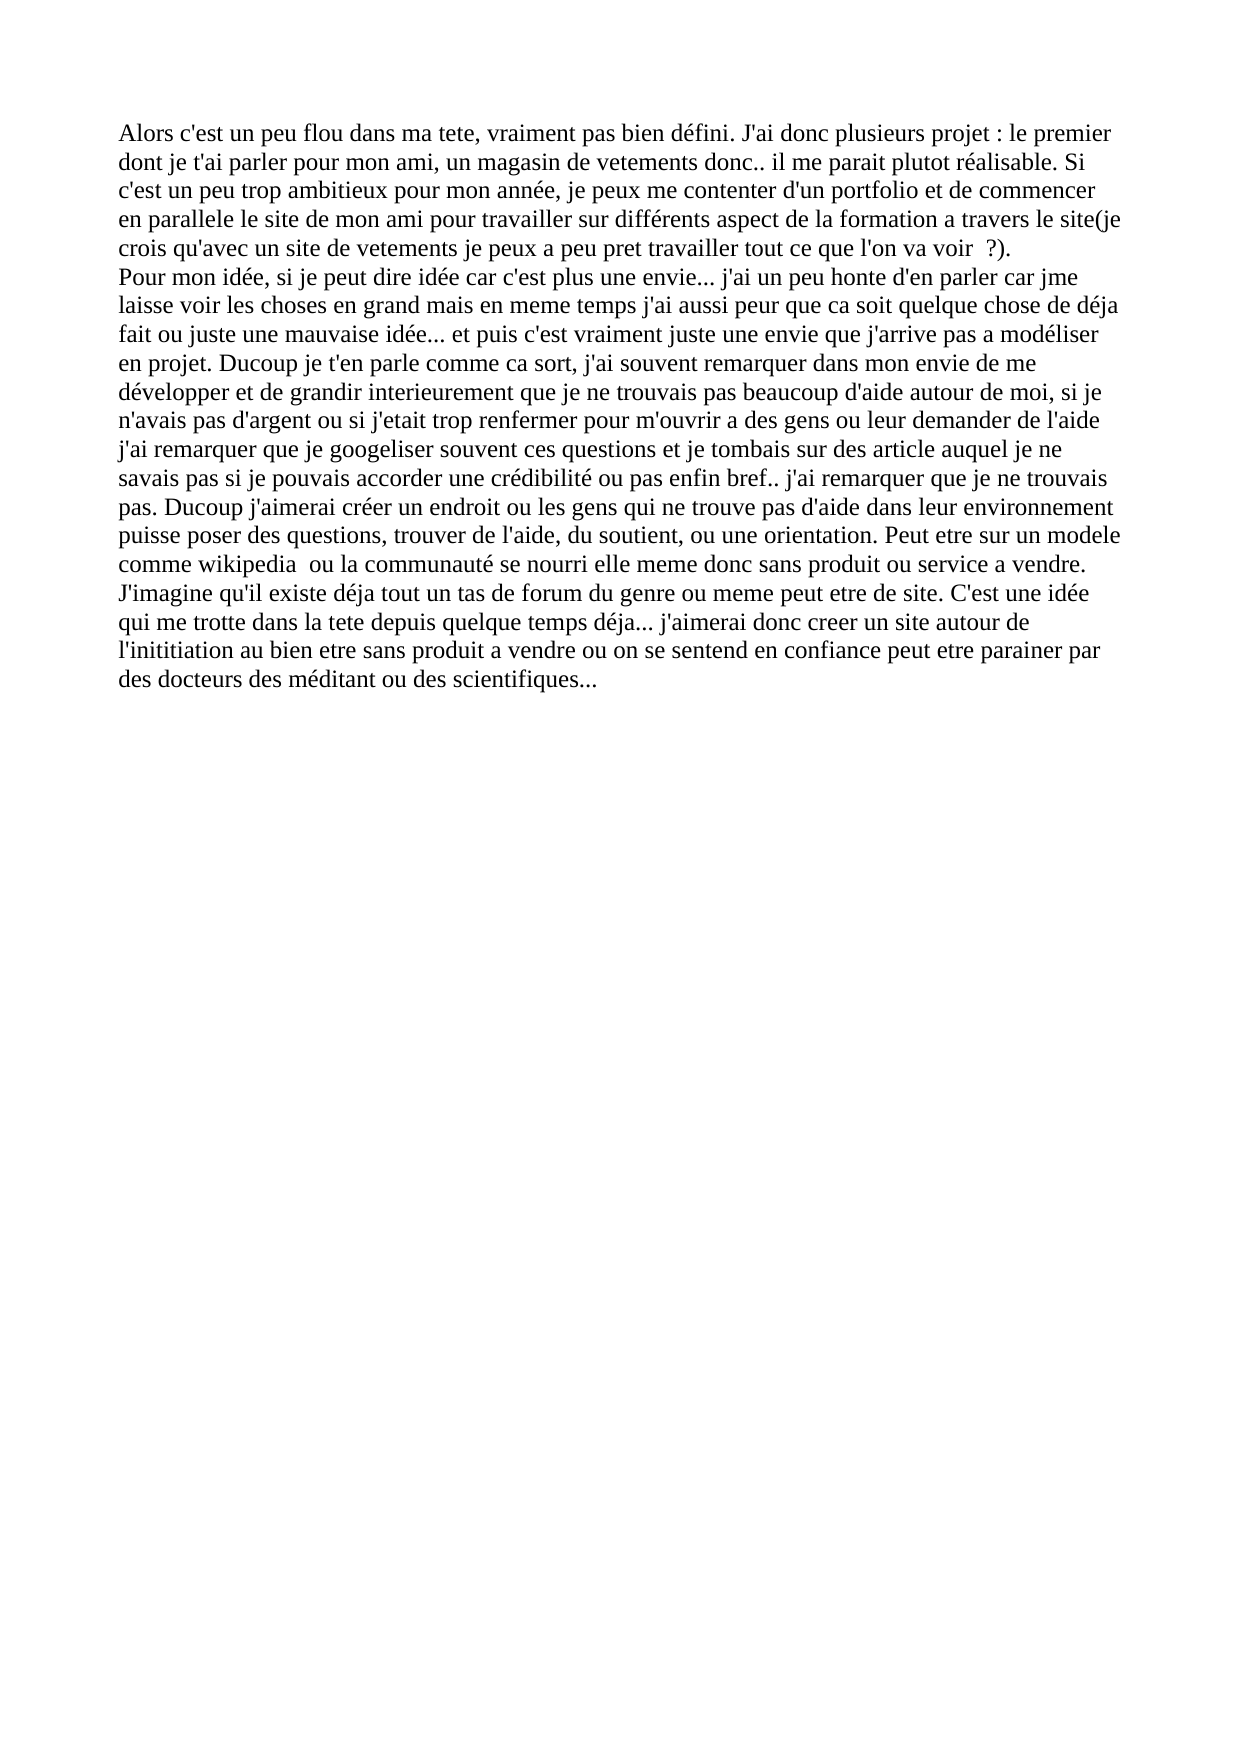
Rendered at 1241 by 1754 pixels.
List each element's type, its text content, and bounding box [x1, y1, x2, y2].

text Pour mon idée, si je peut dire idée car c'est plus une envie... j'ai un peu honte d'en parler car jme laisse voir les choses en grand mais en meme temps j'ai aussi peur que ca soit quelque chose de déja fait ou juste une mauvaise idée... et puis c'est vraiment juste une envie que j'arrive pas a modéliser en projet. Ducoup je t'en parle comme ca sort, j'ai souvent remarquer dans mon envie de me développer et de grandir interieurement que je ne trouvais pas beaucoup d'aide autour de moi, si je n'avais pas d'argent ou si j'etait trop renfermer pour m'ouvrir a des gens ou leur demander de l'aide j'ai remarquer que je googeliser souvent ces questions et je tombais sur des article auquel je ne savais pas si je pouvais accorder une crédibilité ou pas enfin bref.. j'ai remarquer que je ne trouvais pas. Ducoup j'aimerai créer un endroit ou les gens qui ne trouve pas d'aide dans leur environnement puisse poser des questions, trouver de l'aide, du soutient, ou une orientation. Peut etre sur un modele comme wikipedia ou la communauté se nourri elle meme donc sans produit ou service a vendre. J'imagine qu'il existe déja tout un tas de forum du genre ou meme peut etre de site. C'est une idée qui me trotte dans la tete depuis quelque temps déja... j'aimerai donc creer un site autour de l'inititiation au bien etre sans produit a vendre ou on se sentend en confiance peut etre parainer par des docteurs des méditant ou des scientifiques... [118, 262, 1122, 693]
text Alors c'est un peu flou dans ma tete, vraiment pas bien défini. J'ai donc plusieurs projet : le premier dont je t'ai parler pour mon ami, un magasin de vetements donc.. il me parait plutot réalisable. Si c'est un peu trop ambitieux pour mon année, je peux me contenter d'un portfolio et de commencer en parallele le site de mon ami pour travailler sur différents aspect de la formation a travers le site(je crois qu'avec un site de vetements je peux a peu pret travailler tout ce que l'on va voir ?). [118, 118, 1122, 262]
